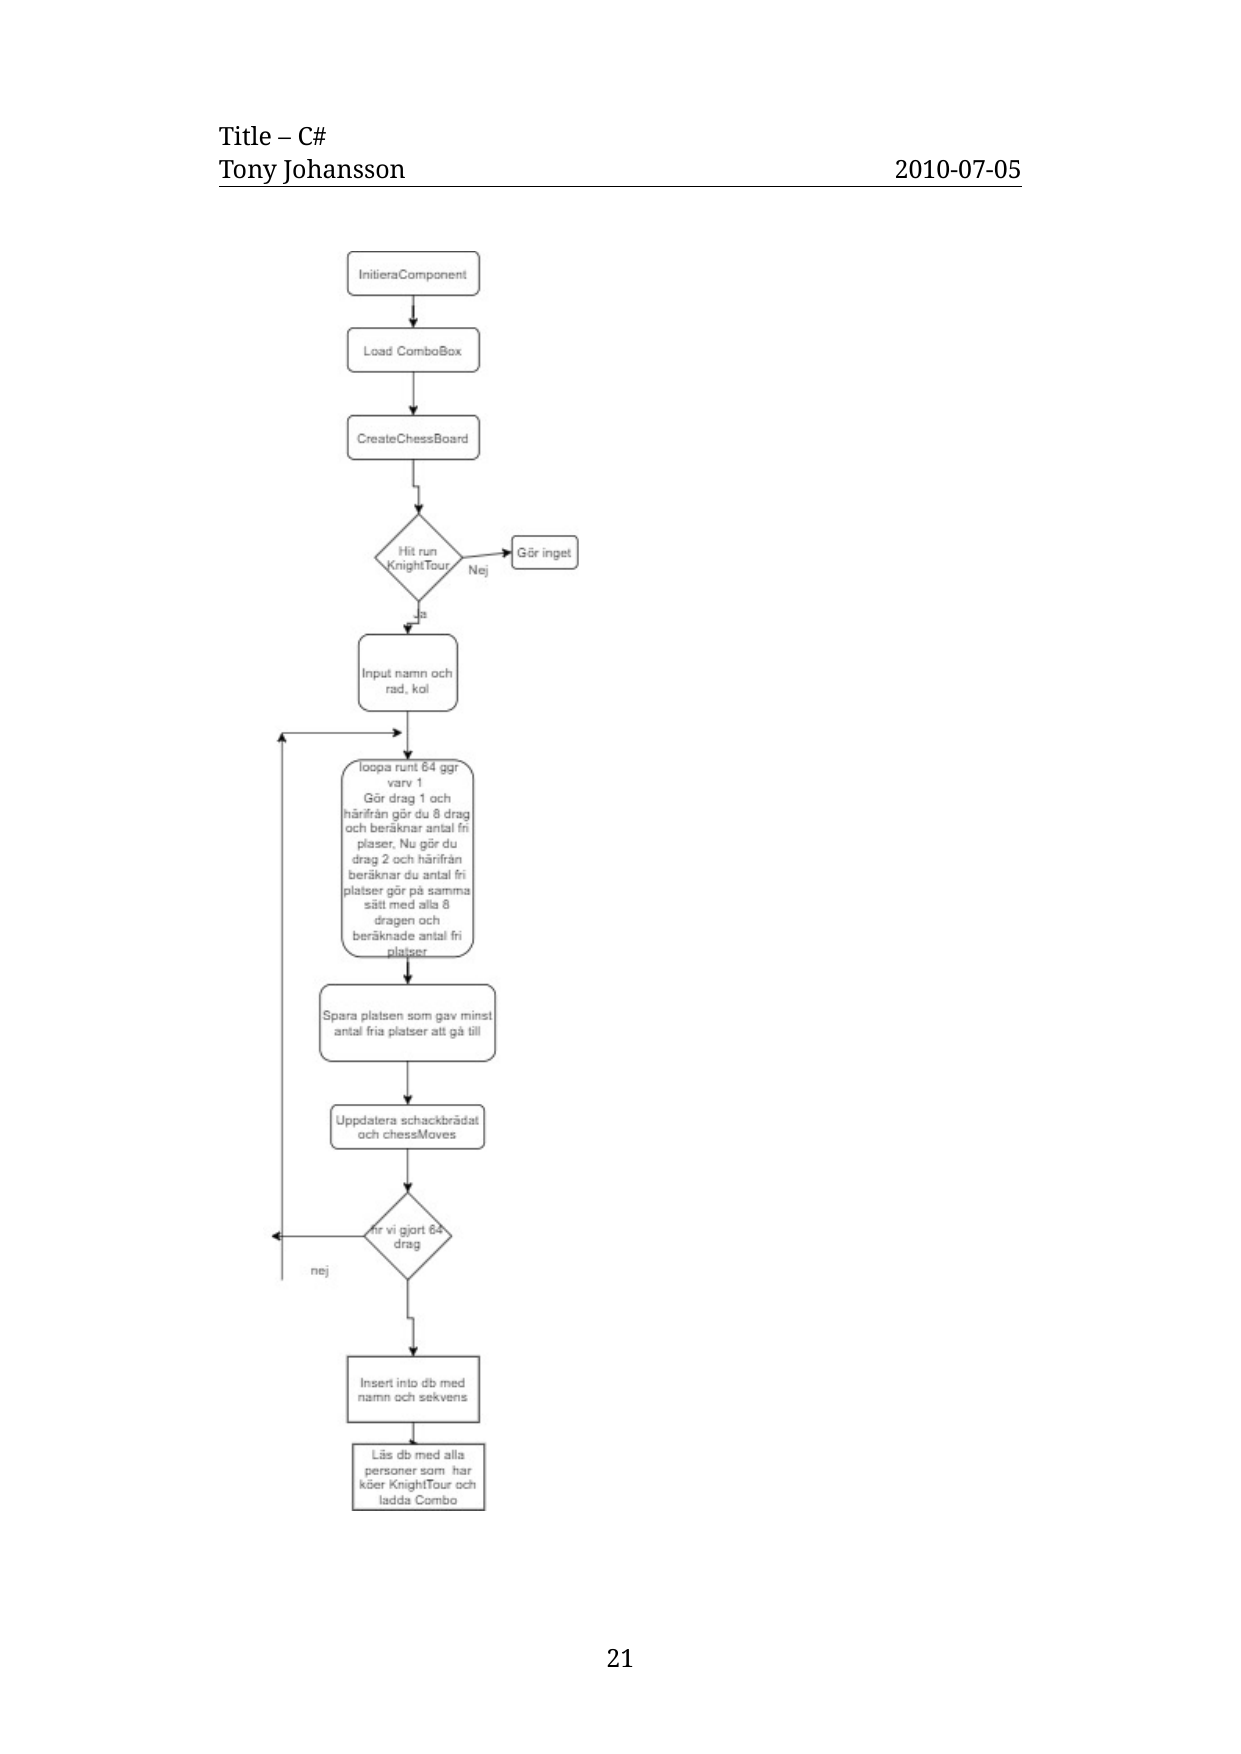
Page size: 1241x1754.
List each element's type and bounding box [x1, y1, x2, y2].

picture [263, 251, 579, 1511]
